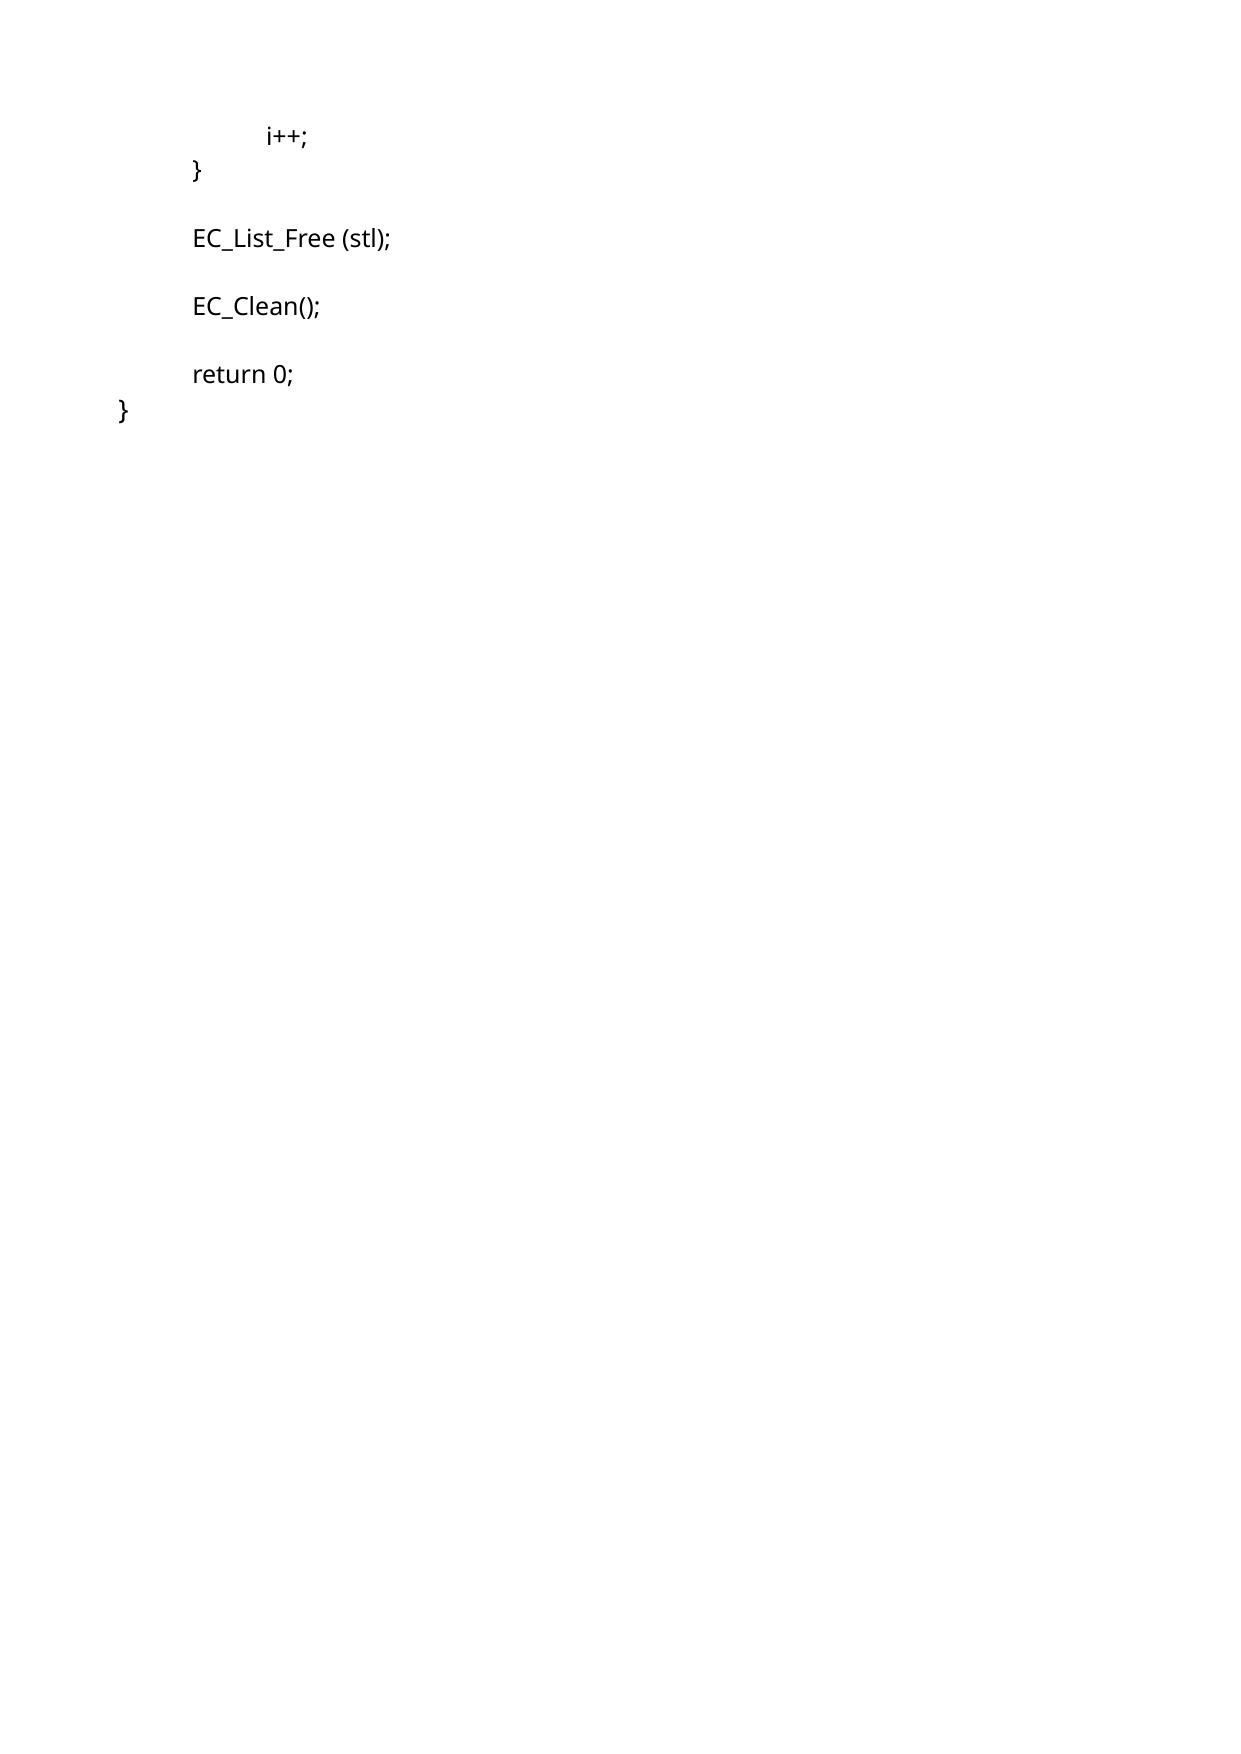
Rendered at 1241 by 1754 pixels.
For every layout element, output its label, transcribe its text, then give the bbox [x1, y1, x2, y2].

text } [118, 152, 1122, 186]
text EC_List_Free (stl); [118, 220, 1122, 254]
text return 0; [118, 357, 1122, 391]
text } [118, 391, 1122, 427]
text i++; [118, 118, 1122, 152]
text EC_Clean(); [118, 288, 1122, 322]
